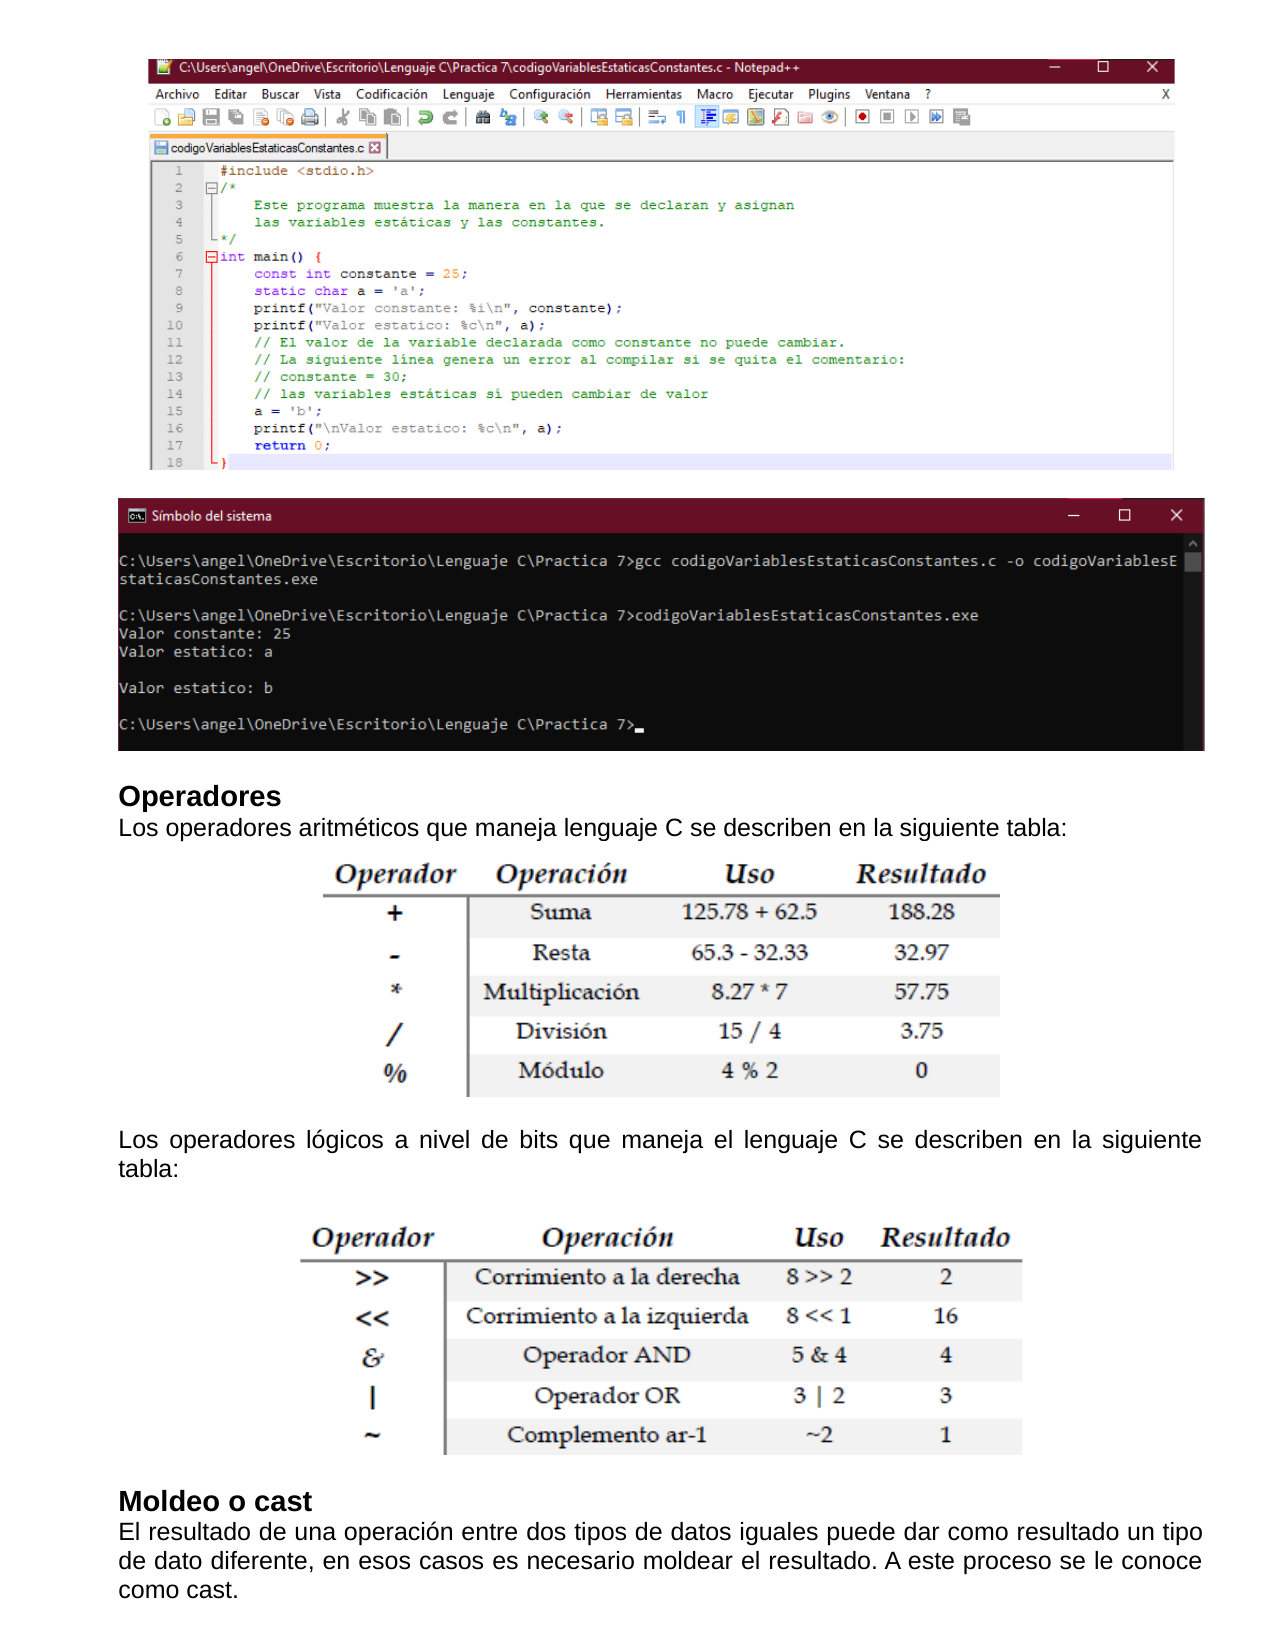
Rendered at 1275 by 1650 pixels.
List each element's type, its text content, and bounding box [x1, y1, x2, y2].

text El resultado de una operación entre dos tipos de datos iguales puede dar como resultado un tipo de dato diferente, en esos casos es necesario moldear el resultado. A este proceso se le conoce como cast. [118, 1517, 1205, 1603]
text Moldeo o cast [118, 1484, 1205, 1517]
text Los operadores aritméticos que maneja lenguaje C se describen en la siguiente tabla: [118, 813, 1205, 841]
text Operadores [118, 779, 1205, 813]
text Los operadores lógicos a nivel de bits que maneja el lenguaje C se describen en la siguiente tabla: [118, 1125, 1205, 1182]
